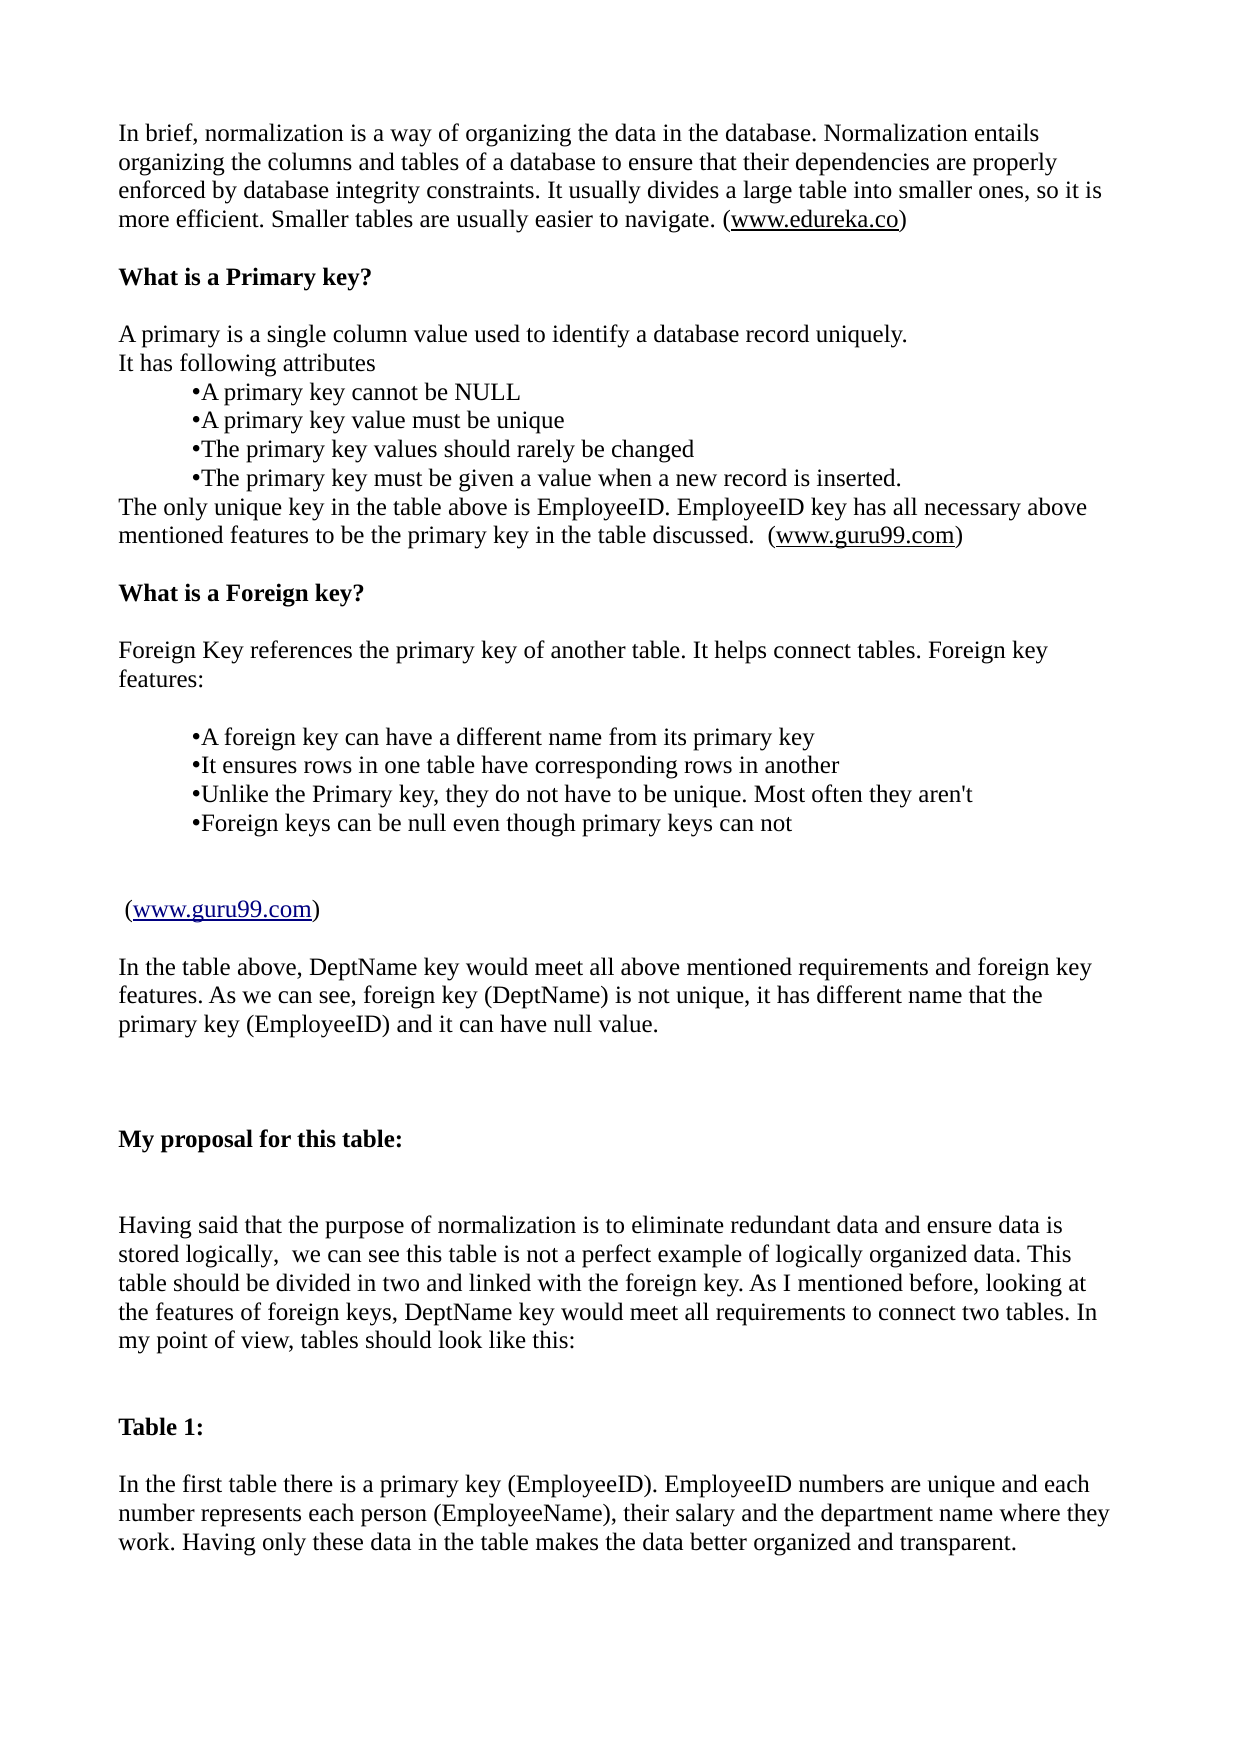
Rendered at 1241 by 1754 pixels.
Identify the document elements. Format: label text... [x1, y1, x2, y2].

text My proposal for this table: [118, 1124, 1122, 1153]
list It ensures rows in one table have corresponding rows in another [118, 751, 1122, 779]
text In the table above, DeptName key would meet all above mentioned requirements and foreign key features. As we can see, foreign key (DeptName) is not unique, it has different name that the primary key (EmployeeID) and it can have null value. [118, 952, 1122, 1038]
list A primary key value must be unique [118, 406, 1122, 434]
text It has following attributes [118, 348, 1122, 377]
list Foreign keys can be null even though primary keys can not [118, 808, 1122, 837]
text Foreign Key references the primary key of another table. It helps connect tables. Foreign key features: [118, 636, 1122, 693]
text The only unique key in the table above is EmployeeID. EmployeeID key has all necessary above mentioned features to be the primary key in the table discussed. (www.guru99.com) [118, 492, 1122, 549]
list The primary key values should rarely be changed [118, 434, 1122, 463]
text (www.guru99.com) [118, 894, 1122, 923]
list The primary key must be given a value when a new record is inserted. [118, 463, 1122, 492]
text What is a Primary key? [118, 262, 1122, 291]
text A primary is a single column value used to identify a database record uniquely. [118, 319, 1122, 348]
text Having said that the purpose of normalization is to eliminate redundant data and ensure data is stored logically, we can see this table is not a perfect example of logically organized data. This table should be divided in two and linked with the foreign key. As I mentioned before, looking at the features of foreign keys, DeptName key would meet all requirements to connect two tables. In my point of view, tables should look like this: [118, 1211, 1122, 1354]
text In brief, normalization is a way of organizing the data in the database. Normalization entails organizing the columns and tables of a database to ensure that their dependencies are properly enforced by database integrity constraints. It usually divides a large table into smaller ones, so it is more efficient. Smaller tables are usually easier to navigate. (www.edureka.co) [118, 118, 1122, 233]
list A primary key cannot be NULL [118, 377, 1122, 406]
text Table 1: [118, 1412, 1122, 1441]
text In the first table there is a primary key (EmployeeID). EmployeeID numbers are unique and each number represents each person (EmployeeName), their salary and the department name where they work. Having only these data in the table makes the data better organized and transparent. [118, 1469, 1122, 1556]
list Unlike the Primary key, they do not have to be unique. Most often they aren't [118, 779, 1122, 808]
text What is a Foreign key? [118, 578, 1122, 607]
list A foreign key can have a different name from its primary key [118, 722, 1122, 751]
